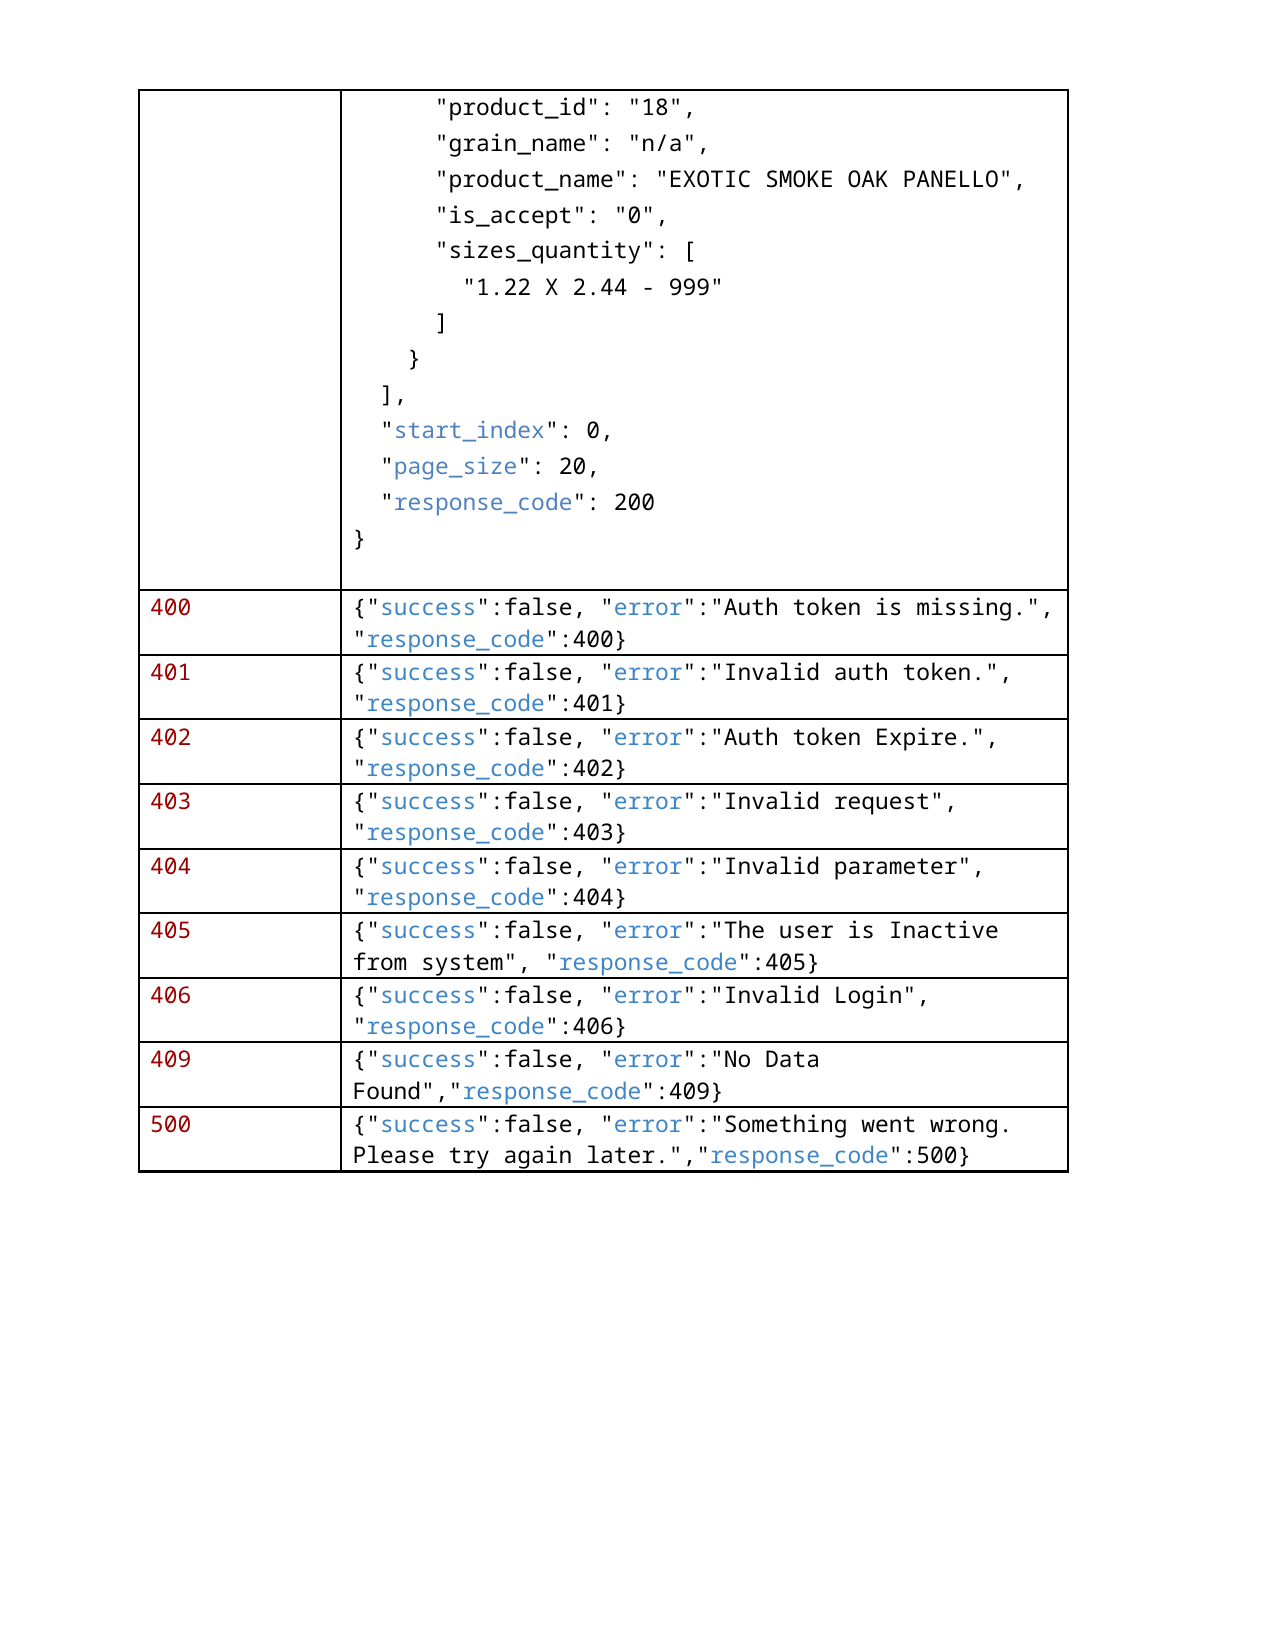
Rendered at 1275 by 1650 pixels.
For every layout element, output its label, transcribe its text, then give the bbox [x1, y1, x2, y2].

table_cell 400 [140, 591, 340, 654]
table_cell {"success":false, "error":"Invalid request", "response_code":403} [342, 785, 1067, 847]
table_cell {"success":false, "error":"The user is Inactive from system", "response_code":405} [342, 914, 1067, 977]
table_cell {"success":false, "error":"Invalid parameter", "response_code":404} [342, 850, 1067, 912]
table_cell sizes_quantity array in data containing size and availability quantity of group { "success": true, "data": [ { "product_group_id": "24", "image": "http://ds.naturalveneers.com/uploads/product_images/thumblist/0_91298800_1463653589.jpg", "group_name": "26/5EBO-1", "group_id": "24", "description": "", "green_rating": "", "exclusivity": null, "commercial_name": "EXOTIC SMOKE OAK PANELLO", "product_id": "25", "grain_name": "n/a", "product_name": "EXOTIC SMOKE OAK PANELLO", "is_accept": "1", "sizes_quantity": [ "0.76 X 0.75 - 11", "0.76 X 0.75 - 10", "2.44 X 1.22 - 999" ] }, { "product_group_id": "13", "image": " http://ds.naturalveneers.com/uploads/product_images/thumblist/missing_photo.gif", "group_name": "31/8LP-5", "group_id": "13", "description": "", "green_rating": "", "exclusivity": null, "commercial_name": "METALINO LAURA PETRO PANELLO", "product_id": "19", "grain_name": "n/a", "product_name": "EXOTIC SMOKE OAK PANELLO", "is_accept": "0", "sizes_quantity": [ "0.92 X 2.44 - 999" ] }, { "product_group_id": "11", "image": " http://ds.naturalveneers.com/uploads/product_images/thumblist/missing_photo.gif", "group_name": "15/3BO-4", "group_id": "11", "description": "", "green_rating": "", "exclusivity": null, "commercial_name": "METALINO SMOKE OAK PANELLO", "product_id": "18", "grain_name": "n/a", "product_name": "EXOTIC SMOKE OAK PANELLO", "is_accept": "0", "sizes_quantity": [ "1.22 X 2.44 - 999" ] } ], "start_index": 0, "page_size": 20, "response_code": 200 } [342, 91, 1067, 589]
table_cell {"success":false, "error":"Invalid Login", "response_code":406} [342, 979, 1067, 1041]
table_cell 401 [140, 656, 340, 718]
table_cell [140, 91, 340, 589]
table_cell 500 [140, 1108, 340, 1170]
table_cell 409 [140, 1043, 340, 1106]
table_cell 406 [140, 979, 340, 1041]
table_cell 405 [140, 914, 340, 977]
table_cell 402 [140, 720, 340, 783]
table_cell {"success":false, "error":"No Data Found","response_code":409} [342, 1043, 1067, 1106]
table_cell {"success":false, "error":"Something went wrong. Please try again later.","response_code":500} [342, 1108, 1067, 1170]
table_cell 404 [140, 850, 340, 912]
table_cell 403 [140, 785, 340, 847]
table_cell {"success":false, "error":"Auth token Expire.", "response_code":402} [342, 720, 1067, 783]
table_cell {"success":false, "error":"Auth token is missing.", "response_code":400} [342, 591, 1067, 654]
table_cell {"success":false, "error":"Invalid auth token.", "response_code":401} [342, 656, 1067, 718]
